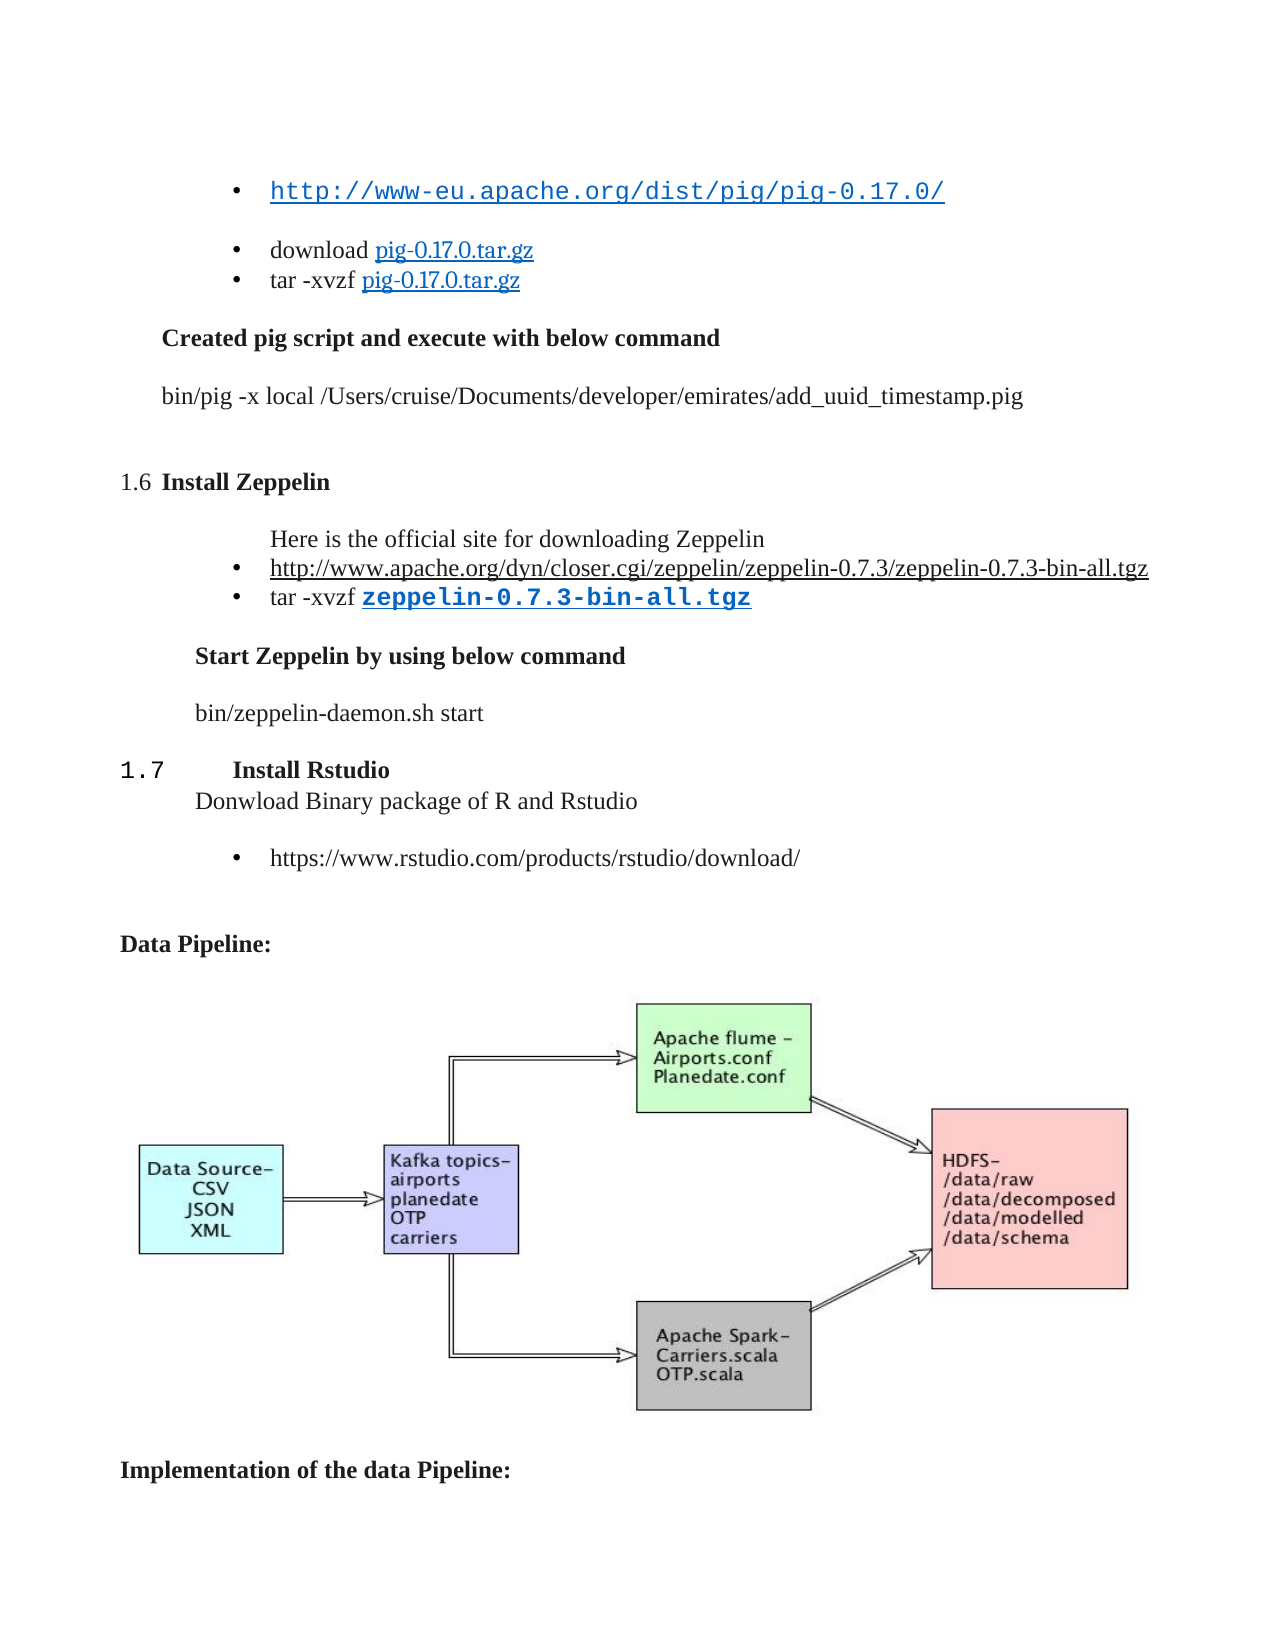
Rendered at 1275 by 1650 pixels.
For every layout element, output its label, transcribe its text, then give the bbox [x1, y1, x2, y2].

list download pig-0.17.0.tar.gz [232, 235, 1149, 265]
list http://www.apache.org/dyn/closer.cgi/zeppelin/zeppelin-0.7.3/zeppelin-0.7.3-bin-all.tgz [232, 553, 1149, 582]
list https://www.rstudio.com/products/rstudio/download/ [232, 843, 1149, 872]
text Data Pipeline: [120, 929, 1149, 958]
list Install Rstudio [120, 755, 1149, 786]
list Start Zeppelin by using below command [195, 641, 1149, 670]
picture [119, 986, 1147, 1427]
list bin/zeppelin-daemon.sh start [195, 698, 1149, 727]
text Implementation of the data Pipeline: [120, 1455, 1149, 1484]
list tar -xvzf zeppelin-0.7.3-bin-all.tgz [232, 582, 1149, 613]
list tar -xvzf pig-0.17.0.tar.gz [232, 265, 1149, 294]
list Install Zeppelin [120, 467, 1149, 496]
list http://www-eu.apache.org/dist/pig/pig-0.17.0/ [232, 179, 1149, 235]
list Created pig script and execute with below command [161, 323, 1149, 352]
list bin/pig -x local /Users/cruise/Documents/developer/emirates/add_uuid_timestamp.pig [161, 381, 1149, 409]
list Here is the official site for downloading Zeppelin [195, 524, 1149, 553]
list Donwload Binary package of R and Rstudio [120, 786, 1149, 815]
